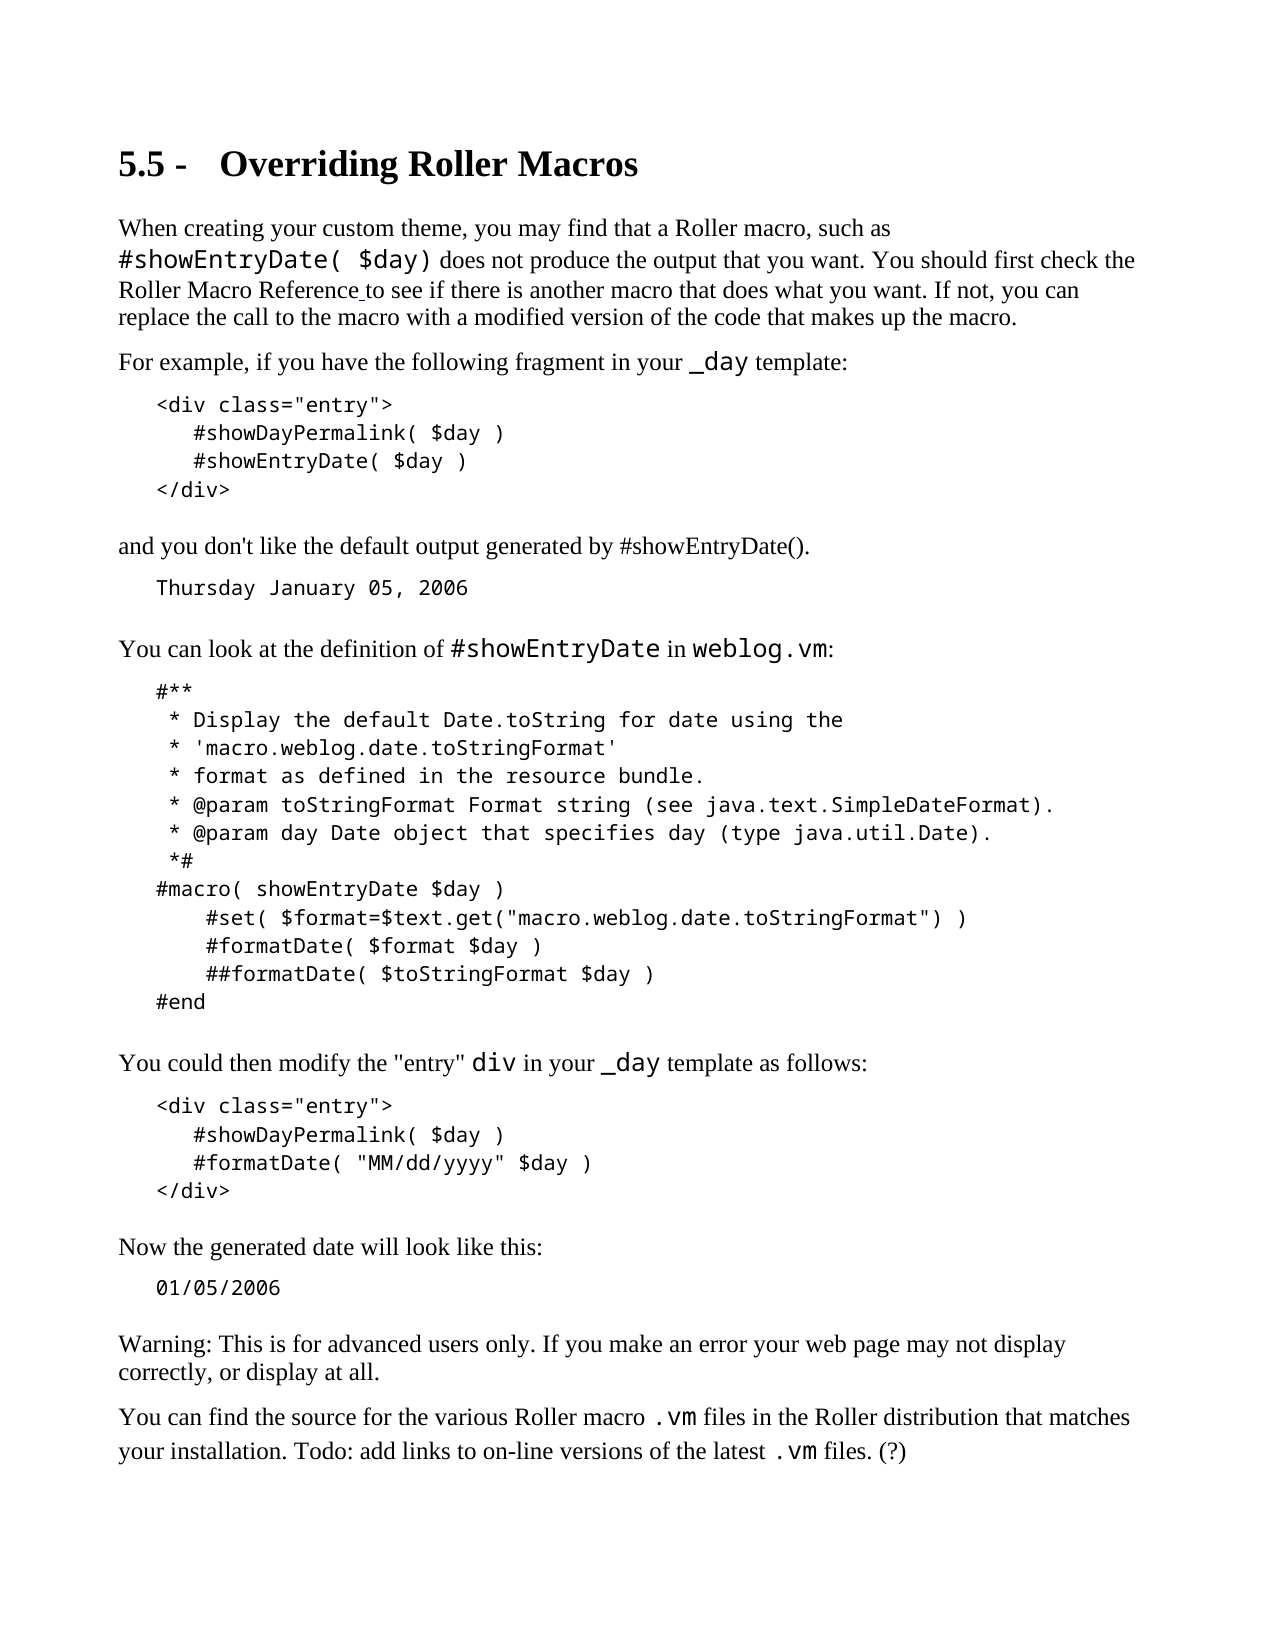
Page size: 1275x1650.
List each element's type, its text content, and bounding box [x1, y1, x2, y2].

text * Display the default Date.toString for date using the [118, 705, 1157, 733]
text When creating your custom theme, you may find that a Roller macro, such as #showEntryDate( $day) does not produce the output that you want. You should first check the Roller Macro Reference to see if there is another macro that does what you want. If not, you can replace the call to the macro with a modified version of the code that makes up the macro. [118, 214, 1157, 331]
text *# [118, 846, 1157, 874]
text ##formatDate( $toStringFormat $day ) [118, 959, 1157, 987]
text Warning: This is for advanced users only. If you make an error your web page may not display correctly, or display at all. [118, 1331, 1157, 1386]
text #set( $format=$text.get("macro.weblog.date.toStringFormat") ) [118, 903, 1157, 931]
text * @param day Date object that specifies day (type java.util.Date). [118, 818, 1157, 846]
text Now the generated date will look like this: [118, 1233, 1157, 1260]
text #showEntryDate( $day ) [118, 447, 1157, 475]
text #showDayPermalink( $day ) [118, 418, 1157, 447]
text You can find the source for the various Roller macro .vm files in the Roller distribution that matches your installation. Todo: add links to on-line versions of the latest .vm files. (?) [118, 1398, 1157, 1466]
text Thursday January 05, 2006 [118, 573, 1157, 601]
text </div> [118, 1176, 1157, 1204]
text You can look at the definition of #showEntryDate in weblog.vm: [118, 630, 1157, 664]
text * 'macro.weblog.date.toStringFormat' [118, 733, 1157, 762]
text * format as defined in the resource bundle. [118, 762, 1157, 790]
text </div> [118, 475, 1157, 503]
text 01/05/2006 [118, 1273, 1157, 1301]
text For example, if you have the following fragment in your _day template: [118, 344, 1157, 378]
text #macro( showEntryDate $day ) [118, 874, 1157, 903]
text and you don't like the default output generated by #showEntryDate(). [118, 532, 1157, 560]
text * @param toStringFormat Format string (see java.text.SimpleDateFormat). [118, 790, 1157, 818]
text #end [118, 987, 1157, 1016]
text #formatDate( "MM/dd/yyyy" $day ) [118, 1148, 1157, 1176]
text You could then modify the "entry" div in your _day template as follows: [118, 1045, 1157, 1079]
text #** [118, 677, 1157, 705]
text <div class="entry"> [118, 390, 1157, 418]
text #showDayPermalink( $day ) [118, 1120, 1157, 1148]
subtitle Overriding Roller Macros [118, 143, 1157, 184]
text <div class="entry"> [118, 1092, 1157, 1120]
text #formatDate( $format $day ) [118, 931, 1157, 959]
